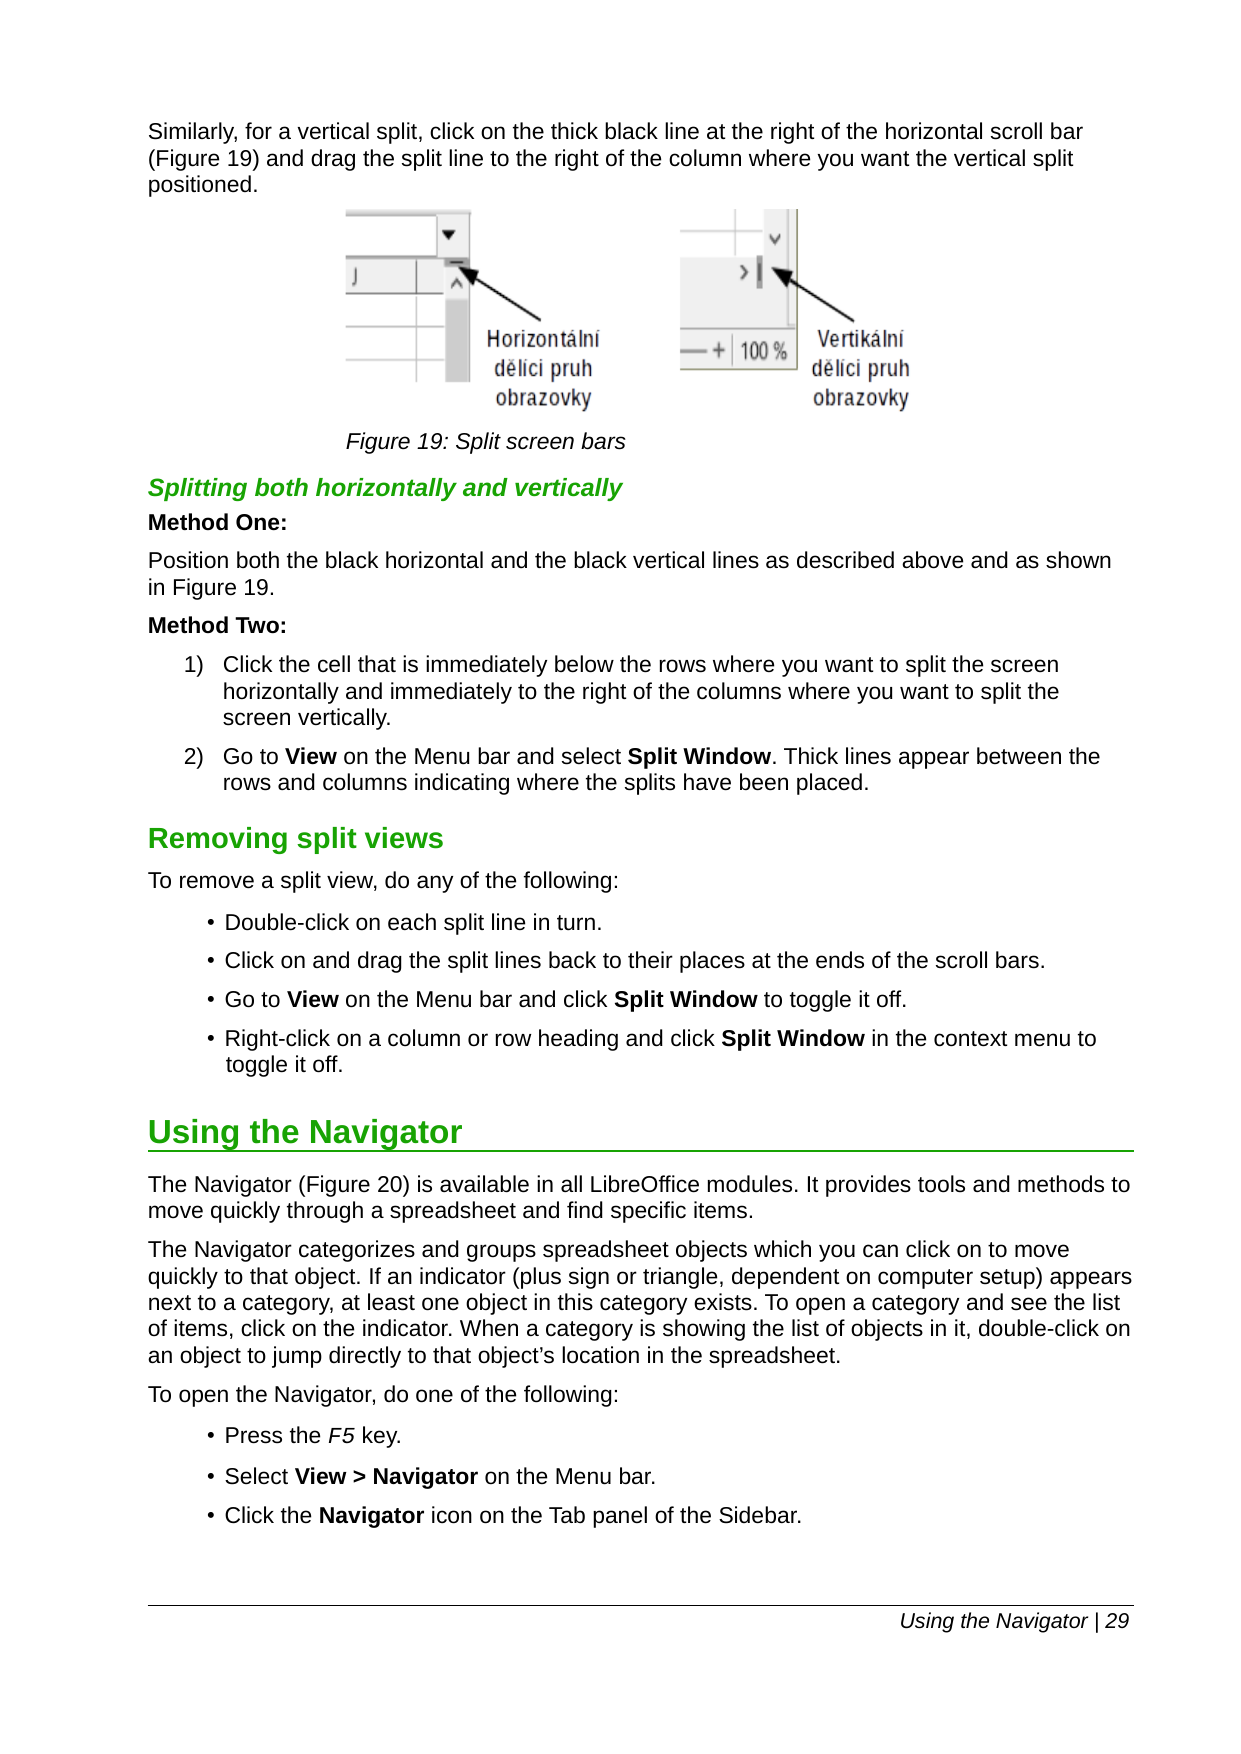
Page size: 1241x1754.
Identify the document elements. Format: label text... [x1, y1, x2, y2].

text The Navigator (Figure 20) is available in all LibreOffice modules. It provides tools and methods to move quickly through a spreadsheet and find specific items. [148, 1171, 1134, 1224]
picture [345, 209, 937, 416]
list Go to View on the Menu bar and select Split Window. Thick lines appear between the rows and columns indicating where the splits have been placed. [204, 743, 1134, 796]
list Double-click on each split line in turn. [204, 906, 1134, 935]
list Select View > Navigator on the Menu bar. [204, 1460, 1134, 1489]
list Click on and drag the split lines back to their places at the ends of the scroll bars. [204, 944, 1134, 974]
text Similarly, for a vertical split, click on the thick black line at the right of the horizontal scroll bar (Figure 19) and drag the split line to the right of the column where you want the vertical split positioned. [148, 118, 1134, 197]
text Position both the black horizontal and the black vertical lines as described above and as shown in Figure 19. [148, 547, 1134, 600]
text The Navigator categorizes and groups spreadsheet objects which you can click on to move quickly to that object. If an indicator (plus sign or triangle, dependent on computer setup) appears next to a category, at least one object in this category exists. To open a category and see the list of items, click on the indicator. When a category is showing the list of objects in it, double-click on an object to jump directly to that object’s location in the spreadsheet. [148, 1236, 1134, 1368]
list Click the cell that is immediately below the rows where you want to split the screen horizontally and immediately to the right of the columns where you want to split the screen vertically. [204, 651, 1134, 730]
list To open the Navigator, do one of the following: [148, 1381, 1134, 1407]
subtitle Splitting both horizontally and vertically [148, 473, 1134, 502]
list Press the F5 key. [204, 1419, 1134, 1451]
text Method One: [148, 508, 1134, 535]
subtitle Using the Navigator [148, 1112, 1134, 1150]
list Click the Navigator icon on the Tab panel of the Sidebar. [204, 1499, 1134, 1531]
text Figure 19: Split screen bars [346, 428, 936, 455]
subtitle Removing split views [148, 821, 1134, 854]
list Go to View on the Menu bar and click Split Window to toggle it off. [204, 983, 1134, 1012]
list To remove a split view, do any of the following: [148, 867, 1134, 893]
list Right-click on a column or row heading and click Split Window in the context menu to toggle it off. [204, 1022, 1134, 1081]
text Method Two: [148, 612, 1134, 639]
